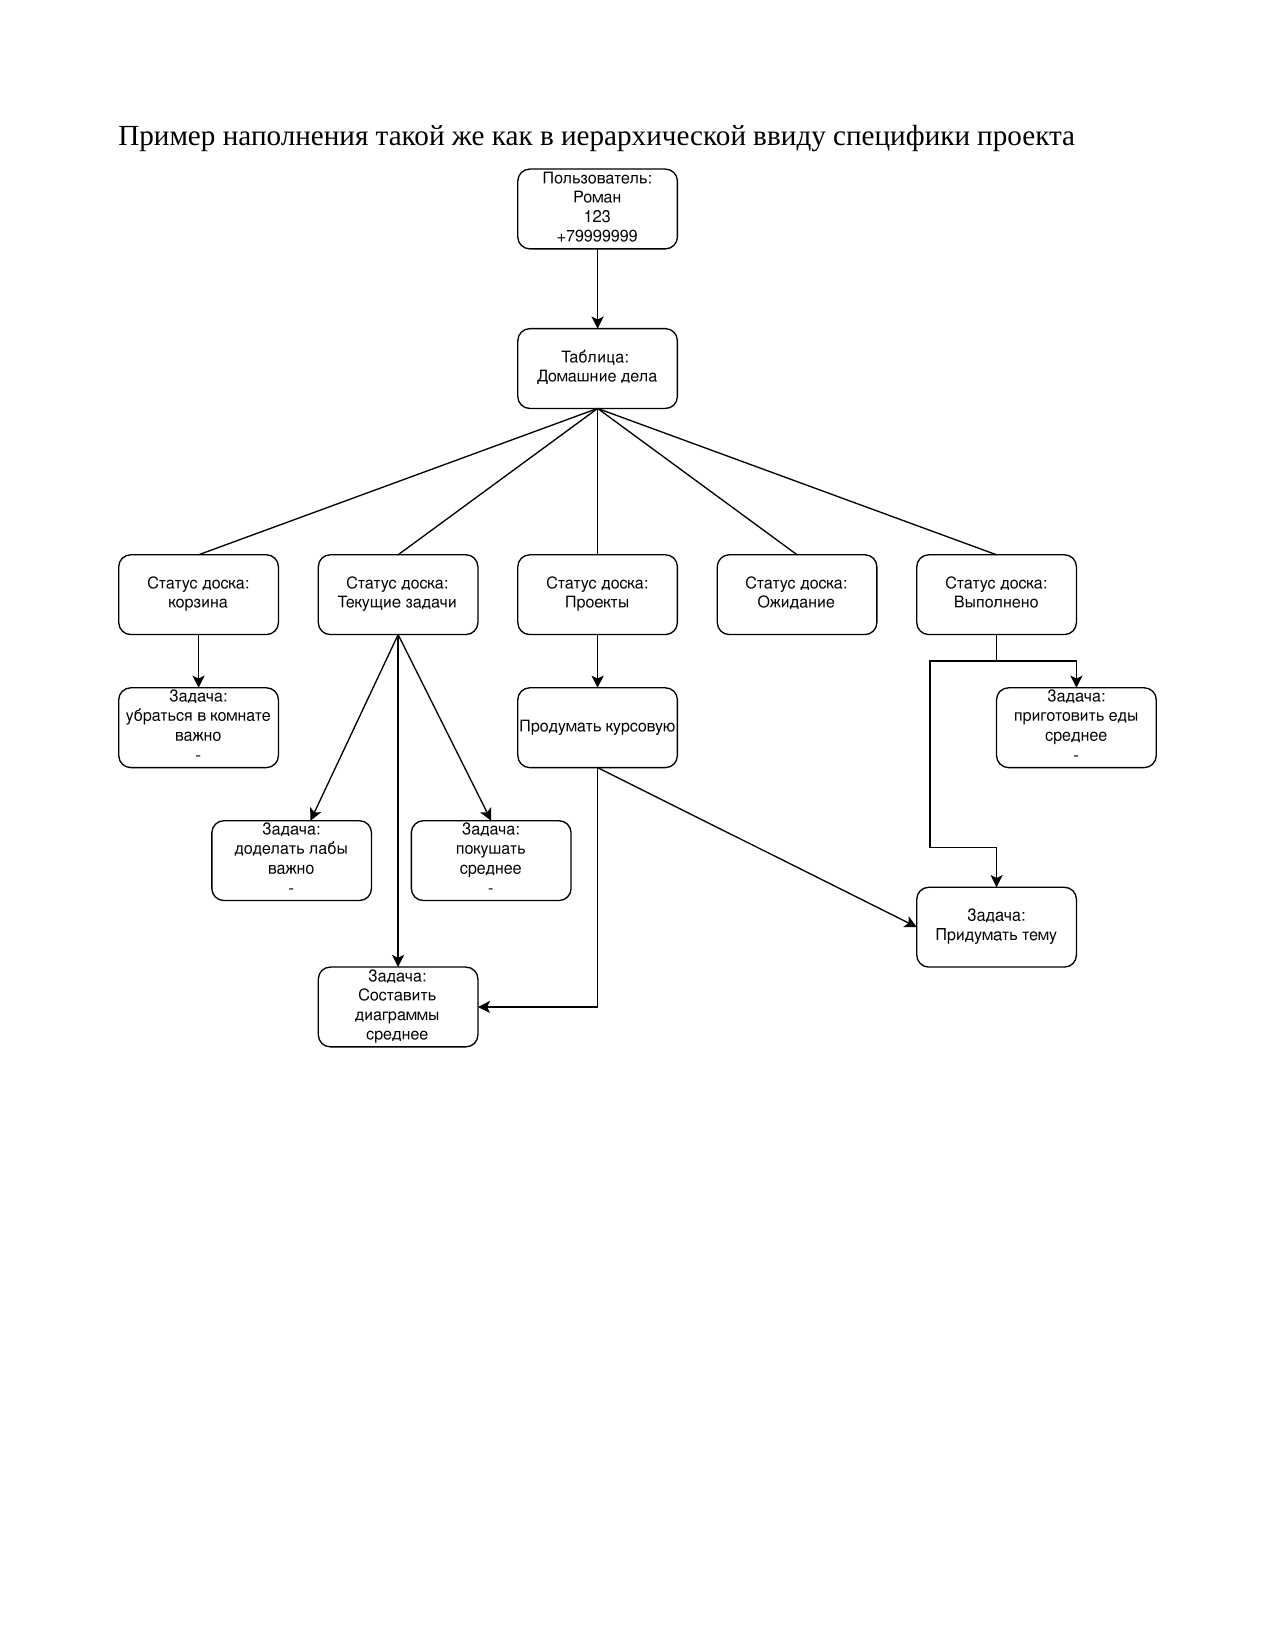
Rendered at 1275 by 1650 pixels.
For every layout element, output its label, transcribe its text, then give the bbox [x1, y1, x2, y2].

text Пример наполнения такой же как в иерархической ввиду специфики проекта [118, 118, 1157, 152]
